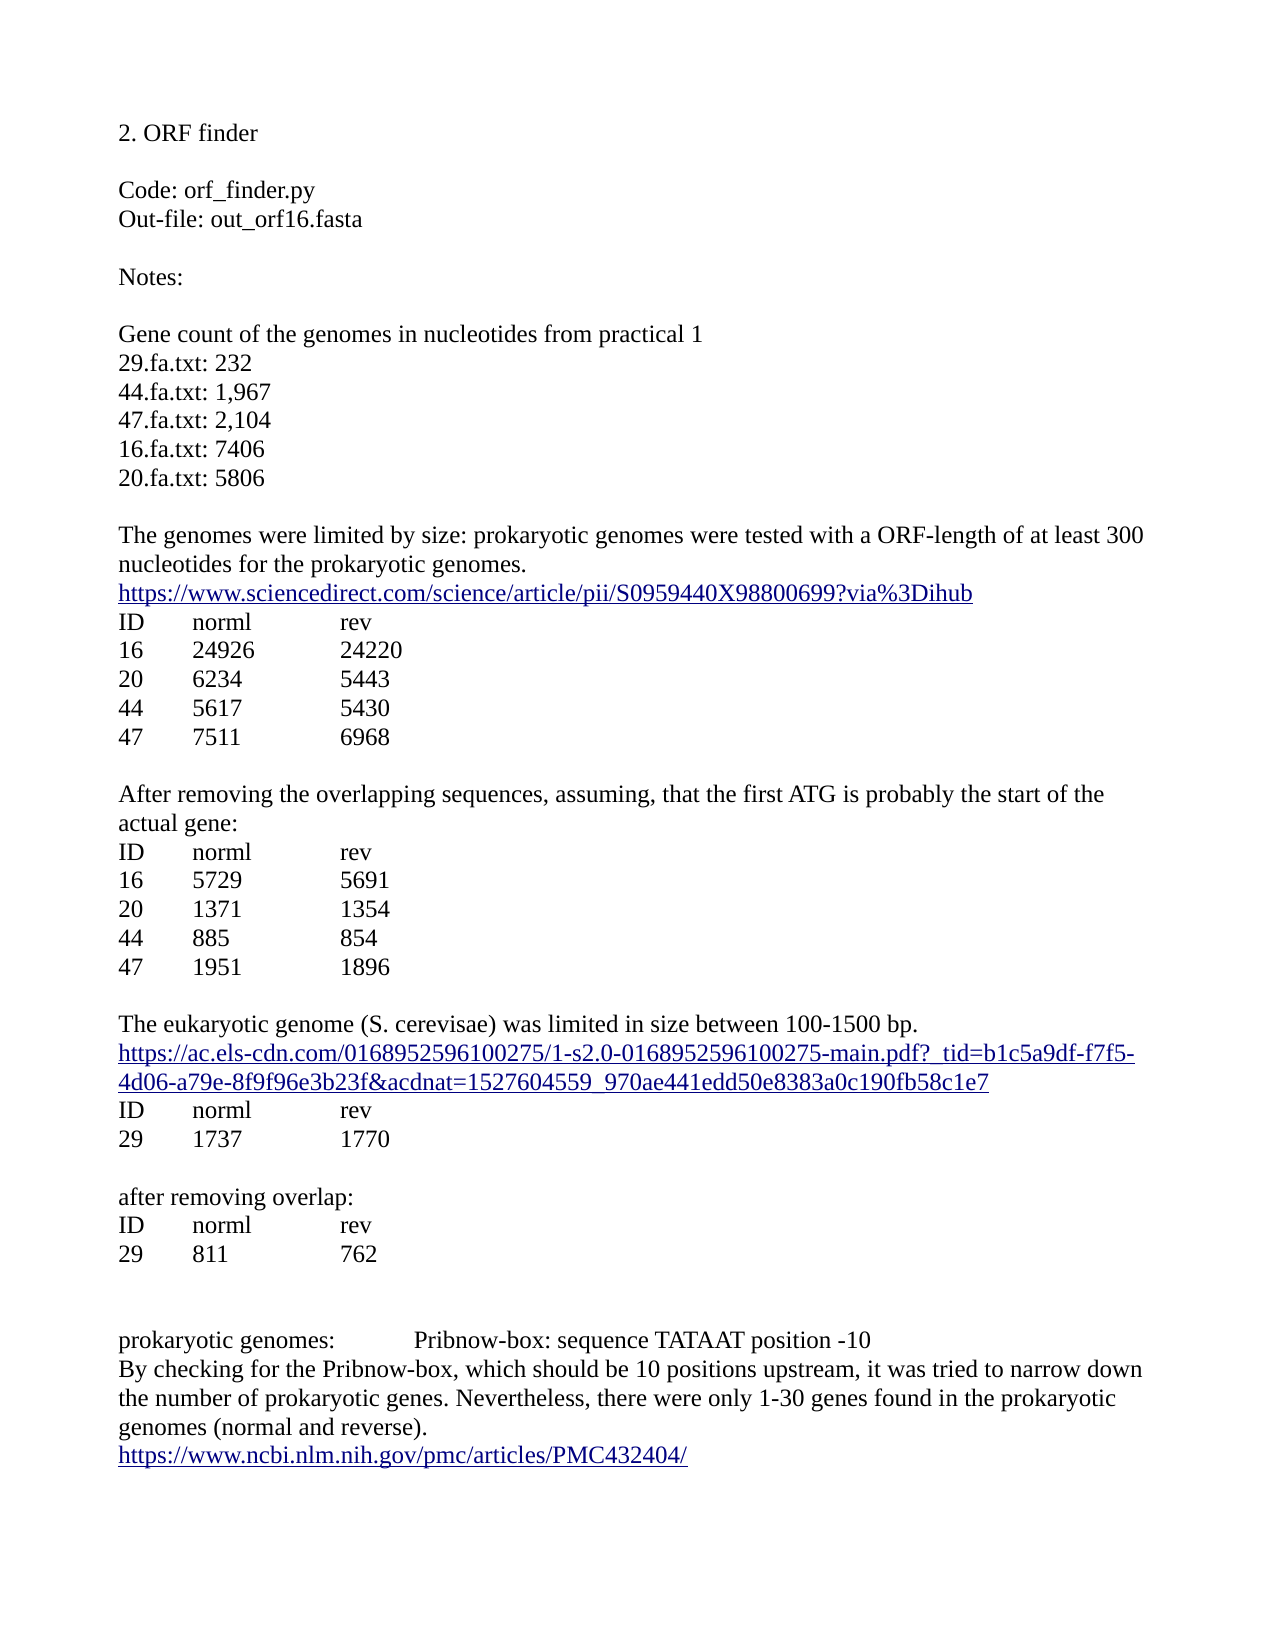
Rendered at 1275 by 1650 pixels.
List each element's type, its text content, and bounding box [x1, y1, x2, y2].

text 47 7511 6968 [118, 722, 1157, 751]
text after removing overlap: [118, 1182, 1157, 1211]
text 16.fa.txt: 7406 [118, 434, 1157, 463]
text ID norml rev [118, 1211, 1157, 1239]
text 16 5729 5691 [118, 866, 1157, 894]
text 20 6234 5443 [118, 664, 1157, 693]
text Gene count of the genomes in nucleotides from practical 1 [118, 319, 1157, 348]
text https://www.sciencedirect.com/science/article/pii/S0959440X98800699?via%3Dihub [118, 578, 1157, 607]
text By checking for the Pribnow-box, which should be 10 positions upstream, it was tried to narrow down the number of prokaryotic genes. Nevertheless, there were only 1-30 genes found in the prokaryotic genomes (normal and reverse). [118, 1354, 1157, 1441]
text 2. ORF finder [118, 118, 1157, 147]
text https://www.ncbi.nlm.nih.gov/pmc/articles/PMC432404/ [118, 1441, 1157, 1469]
text 20.fa.txt: 5806 [118, 463, 1157, 492]
text 44 5617 5430 [118, 693, 1157, 722]
text After removing the overlapping sequences, assuming, that the first ATG is probably the start of the actual gene: [118, 779, 1157, 837]
text prokaryotic genomes: Pribnow-box: sequence TATAAT position -10 [118, 1326, 1157, 1354]
text ID norml rev [118, 1096, 1157, 1124]
text ID norml rev [118, 607, 1157, 636]
text 44.fa.txt: 1,967 [118, 377, 1157, 406]
text Notes: [118, 262, 1157, 291]
text Code: orf_finder.py [118, 176, 1157, 204]
text 44 885 854 [118, 923, 1157, 952]
text ID norml rev [118, 837, 1157, 866]
text 20 1371 1354 [118, 894, 1157, 923]
text Out-file: out_orf16.fasta [118, 204, 1157, 233]
text 29.fa.txt: 232 [118, 348, 1157, 377]
text 47.fa.txt: 2,104 [118, 406, 1157, 434]
text The eukaryotic genome (S. cerevisae) was limited in size between 100-1500 bp. [118, 1009, 1157, 1038]
text The genomes were limited by size: prokaryotic genomes were tested with a ORF-length of at least 300 nucleotides for the prokaryotic genomes. [118, 521, 1157, 578]
text 29 811 762 [118, 1239, 1157, 1268]
text https://ac.els-cdn.com/0168952596100275/1-s2.0-0168952596100275-main.pdf?_tid=b1c5a9df-f7f5-4d06-a79e-8f9f96e3b23f&acdnat=1527604559_970ae441edd50e8383a0c190fb58c1e7 [118, 1038, 1157, 1096]
text 47 1951 1896 [118, 952, 1157, 981]
text 16 24926 24220 [118, 636, 1157, 664]
text 29 1737 1770 [118, 1124, 1157, 1153]
